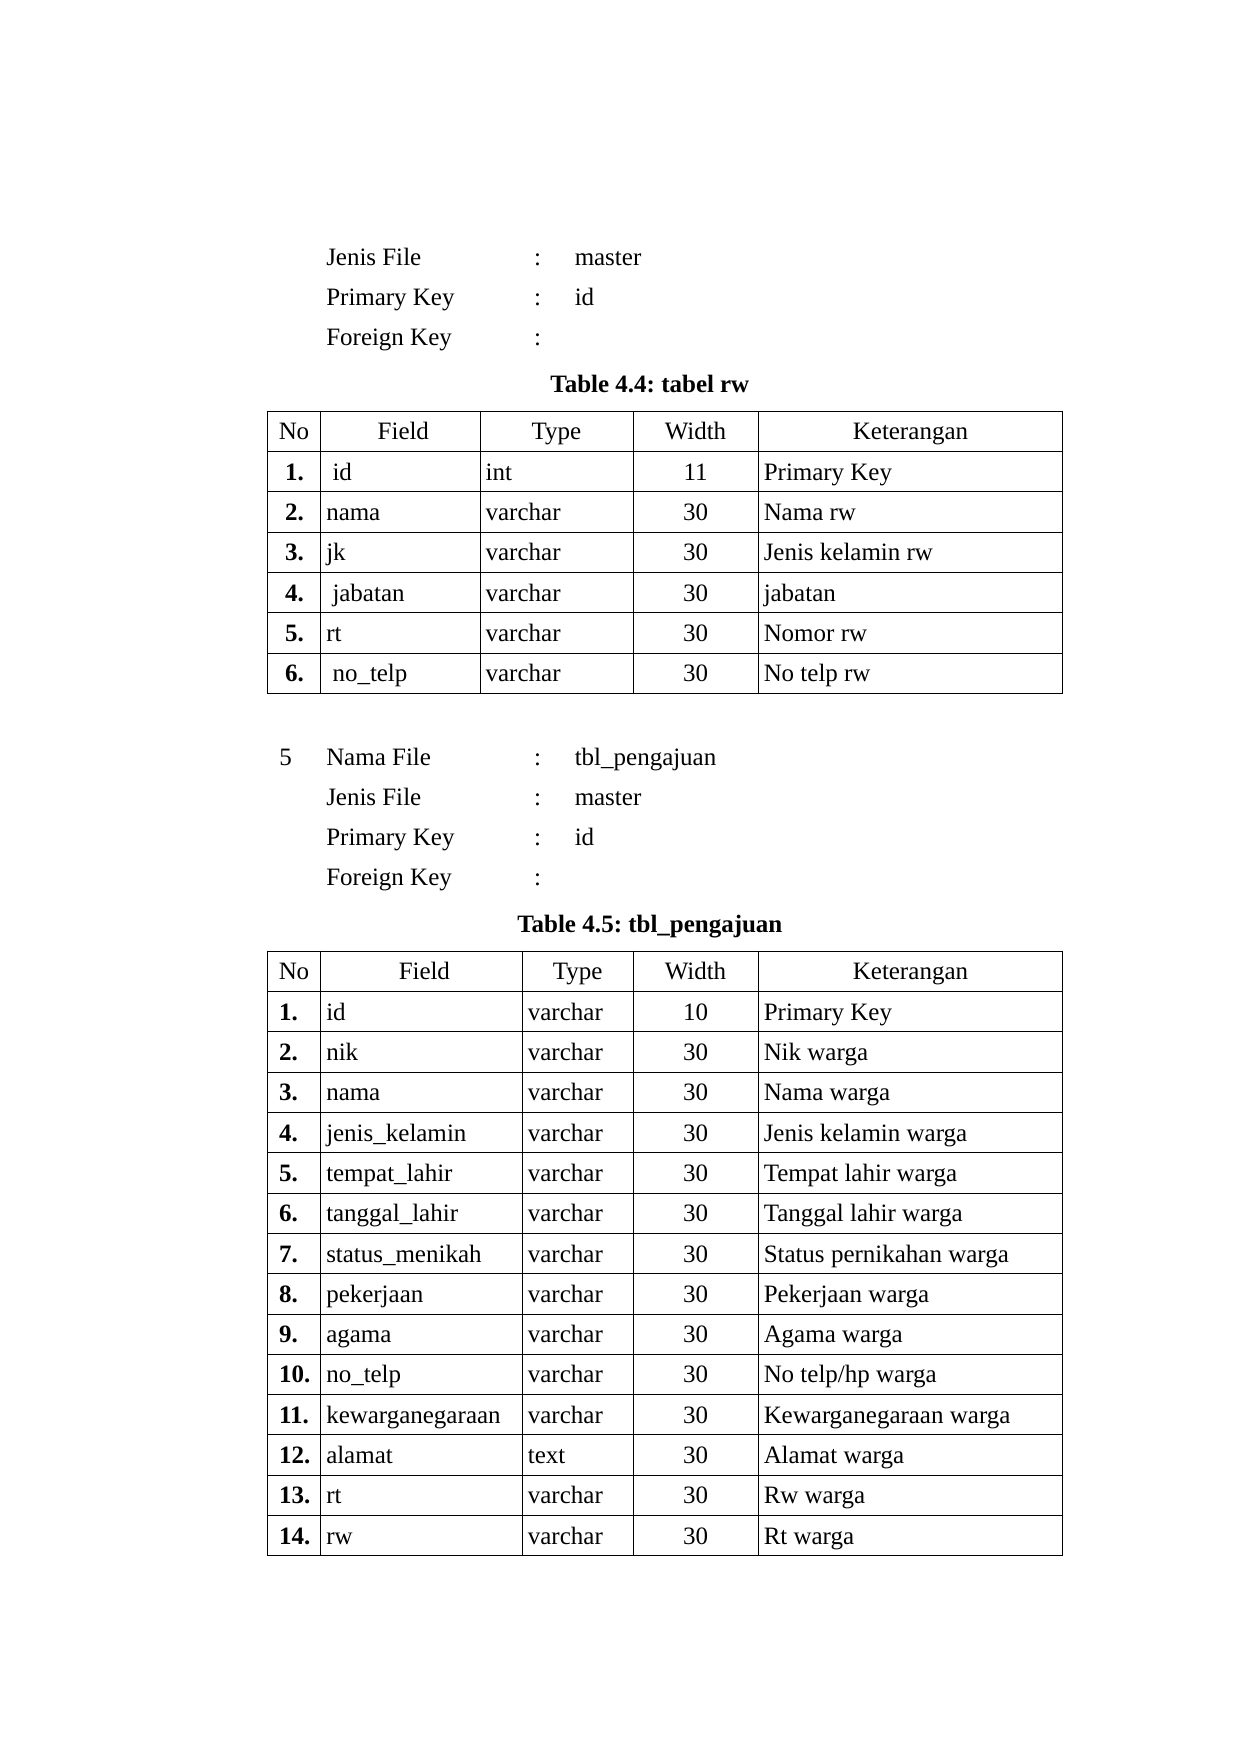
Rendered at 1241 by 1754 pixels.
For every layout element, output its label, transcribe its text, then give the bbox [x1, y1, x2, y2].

table_cell 30 [634, 654, 758, 693]
table_cell Status pernikahan warga [759, 1234, 1062, 1273]
table_cell 30 [634, 492, 758, 532]
table_cell 30 [634, 1113, 758, 1152]
table_cell varchar [481, 492, 633, 532]
table_cell Jenis kelamin rw [759, 533, 1062, 572]
table_cell [274, 236, 320, 276]
table_header No [268, 412, 320, 451]
table_header Field [321, 412, 480, 451]
table_cell 30 [634, 1234, 758, 1273]
table_header Width [634, 952, 758, 991]
table_header Nama File [320, 736, 528, 776]
table_cell Pekerjaan warga [759, 1274, 1062, 1313]
table_cell [268, 1113, 320, 1152]
table_cell jabatan [321, 573, 480, 612]
table_cell : [528, 816, 569, 857]
table_cell [268, 654, 320, 693]
table_cell varchar [523, 1194, 633, 1233]
table_cell varchar [523, 1234, 633, 1273]
table_cell Primary Key [759, 992, 1062, 1031]
table_cell No telp/hp warga [759, 1355, 1062, 1394]
table_cell varchar [523, 1476, 633, 1515]
table_cell 30 [634, 1032, 758, 1072]
table_header Keterangan [759, 952, 1062, 991]
table_cell rt [321, 1476, 522, 1515]
table_cell 30 [634, 533, 758, 572]
table_cell [569, 317, 1062, 357]
table_cell [268, 1395, 320, 1434]
table_cell nama [321, 492, 480, 532]
table_cell 30 [634, 1395, 758, 1434]
table_header Type [523, 952, 633, 991]
table_cell [274, 276, 320, 317]
table_cell Tempat lahir warga [759, 1153, 1062, 1192]
table_header Type [481, 412, 633, 451]
table_cell id [569, 816, 1062, 857]
table_cell 10 [634, 992, 758, 1031]
table_cell Primary Key [320, 816, 528, 857]
table_cell varchar [523, 1516, 633, 1555]
table_cell [274, 857, 320, 897]
table_cell Nama rw [759, 492, 1062, 532]
table_cell [268, 1435, 320, 1475]
table_cell [268, 533, 320, 572]
table_cell jabatan [759, 573, 1062, 612]
table_cell [268, 1032, 320, 1072]
table_cell : [528, 857, 569, 897]
table_cell Foreign Key [320, 317, 528, 357]
table_cell No telp rw [759, 654, 1062, 693]
table_cell [569, 857, 1062, 897]
table_cell 30 [634, 613, 758, 652]
table_cell varchar [523, 1153, 633, 1192]
table_cell : [528, 236, 569, 276]
table_cell 30 [634, 1153, 758, 1192]
table_cell varchar [523, 1355, 633, 1394]
table_cell rw [321, 1516, 522, 1555]
table_cell varchar [481, 613, 633, 652]
table_cell master [569, 776, 1062, 816]
table_cell Nik warga [759, 1032, 1062, 1072]
table_cell [274, 816, 320, 857]
table_cell id [321, 992, 522, 1031]
table_cell Foreign Key [320, 857, 528, 897]
table_cell [274, 776, 320, 816]
table_cell Rw warga [759, 1476, 1062, 1515]
table_cell [268, 992, 320, 1031]
table_cell varchar [523, 1032, 633, 1072]
table_cell Rt warga [759, 1516, 1062, 1555]
table_cell nik [321, 1032, 522, 1072]
table_cell [268, 573, 320, 612]
table_cell 11 [634, 452, 758, 491]
table_cell alamat [321, 1435, 522, 1475]
table_cell Primary Key [759, 452, 1062, 491]
table_cell varchar [523, 1113, 633, 1152]
table_cell [268, 492, 320, 532]
table_cell [268, 613, 320, 652]
table_cell Tanggal lahir warga [759, 1194, 1062, 1233]
table_cell tanggal_lahir [321, 1194, 522, 1233]
table_cell varchar [523, 1274, 633, 1313]
table_header No [268, 952, 320, 991]
table_cell varchar [523, 992, 633, 1031]
table_cell : [528, 317, 569, 357]
table_cell Jenis File [320, 236, 528, 276]
table_cell Jenis File [320, 776, 528, 816]
table_cell jk [321, 533, 480, 572]
table_cell [268, 1476, 320, 1515]
table_cell id [569, 276, 1062, 317]
table_cell no_telp [321, 654, 480, 693]
table_header tbl_pengajuan [569, 736, 1062, 776]
table_cell 30 [634, 1194, 758, 1233]
table_cell varchar [523, 1315, 633, 1354]
table_cell status_menikah [321, 1234, 522, 1273]
table_cell Nama warga [759, 1073, 1062, 1112]
table_cell 30 [634, 1355, 758, 1394]
table_header : [528, 736, 569, 776]
table_cell id [321, 452, 480, 491]
table_cell [268, 1274, 320, 1313]
table_cell [268, 1516, 320, 1555]
table_cell Kewarganegaraan warga [759, 1395, 1062, 1434]
table_cell Alamat warga [759, 1435, 1062, 1475]
table_cell tempat_lahir [321, 1153, 522, 1192]
table_cell : [528, 276, 569, 317]
table_cell Jenis kelamin warga [759, 1113, 1062, 1152]
table_cell [274, 317, 320, 357]
table_header 5 [274, 736, 320, 776]
text Table 4.5: tbl_pengajuan [236, 909, 1063, 938]
table_cell pekerjaan [321, 1274, 522, 1313]
table_cell no_telp [321, 1355, 522, 1394]
table_cell int [481, 452, 633, 491]
table_cell 30 [634, 1315, 758, 1354]
table_cell nama [321, 1073, 522, 1112]
table_cell 30 [634, 1073, 758, 1112]
table_cell varchar [523, 1395, 633, 1434]
table_cell [268, 1153, 320, 1192]
table_cell Nomor rw [759, 613, 1062, 652]
table_cell Primary Key [320, 276, 528, 317]
table_cell 30 [634, 1476, 758, 1515]
table_cell varchar [481, 533, 633, 572]
table_header Keterangan [759, 412, 1062, 451]
table_cell varchar [481, 654, 633, 693]
table_cell 30 [634, 1274, 758, 1313]
table_cell varchar [481, 573, 633, 612]
table_cell [268, 452, 320, 491]
table_cell 30 [634, 573, 758, 612]
table_cell master [569, 236, 1062, 276]
table_cell [268, 1194, 320, 1233]
table_cell text [523, 1435, 633, 1475]
table_cell 30 [634, 1516, 758, 1555]
table_cell agama [321, 1315, 522, 1354]
table_header Field [321, 952, 522, 991]
table_cell jenis_kelamin [321, 1113, 522, 1152]
table_cell rt [321, 613, 480, 652]
table_cell : [528, 776, 569, 816]
table_cell [268, 1073, 320, 1112]
table_cell [268, 1234, 320, 1273]
table_cell [268, 1355, 320, 1394]
table_cell 30 [634, 1435, 758, 1475]
table_cell kewarganegaraan [321, 1395, 522, 1434]
table_cell varchar [523, 1073, 633, 1112]
table_header Width [634, 412, 758, 451]
text Table 4.4: tabel rw [236, 369, 1063, 398]
table_cell [268, 1315, 320, 1354]
table_cell Agama warga [759, 1315, 1062, 1354]
